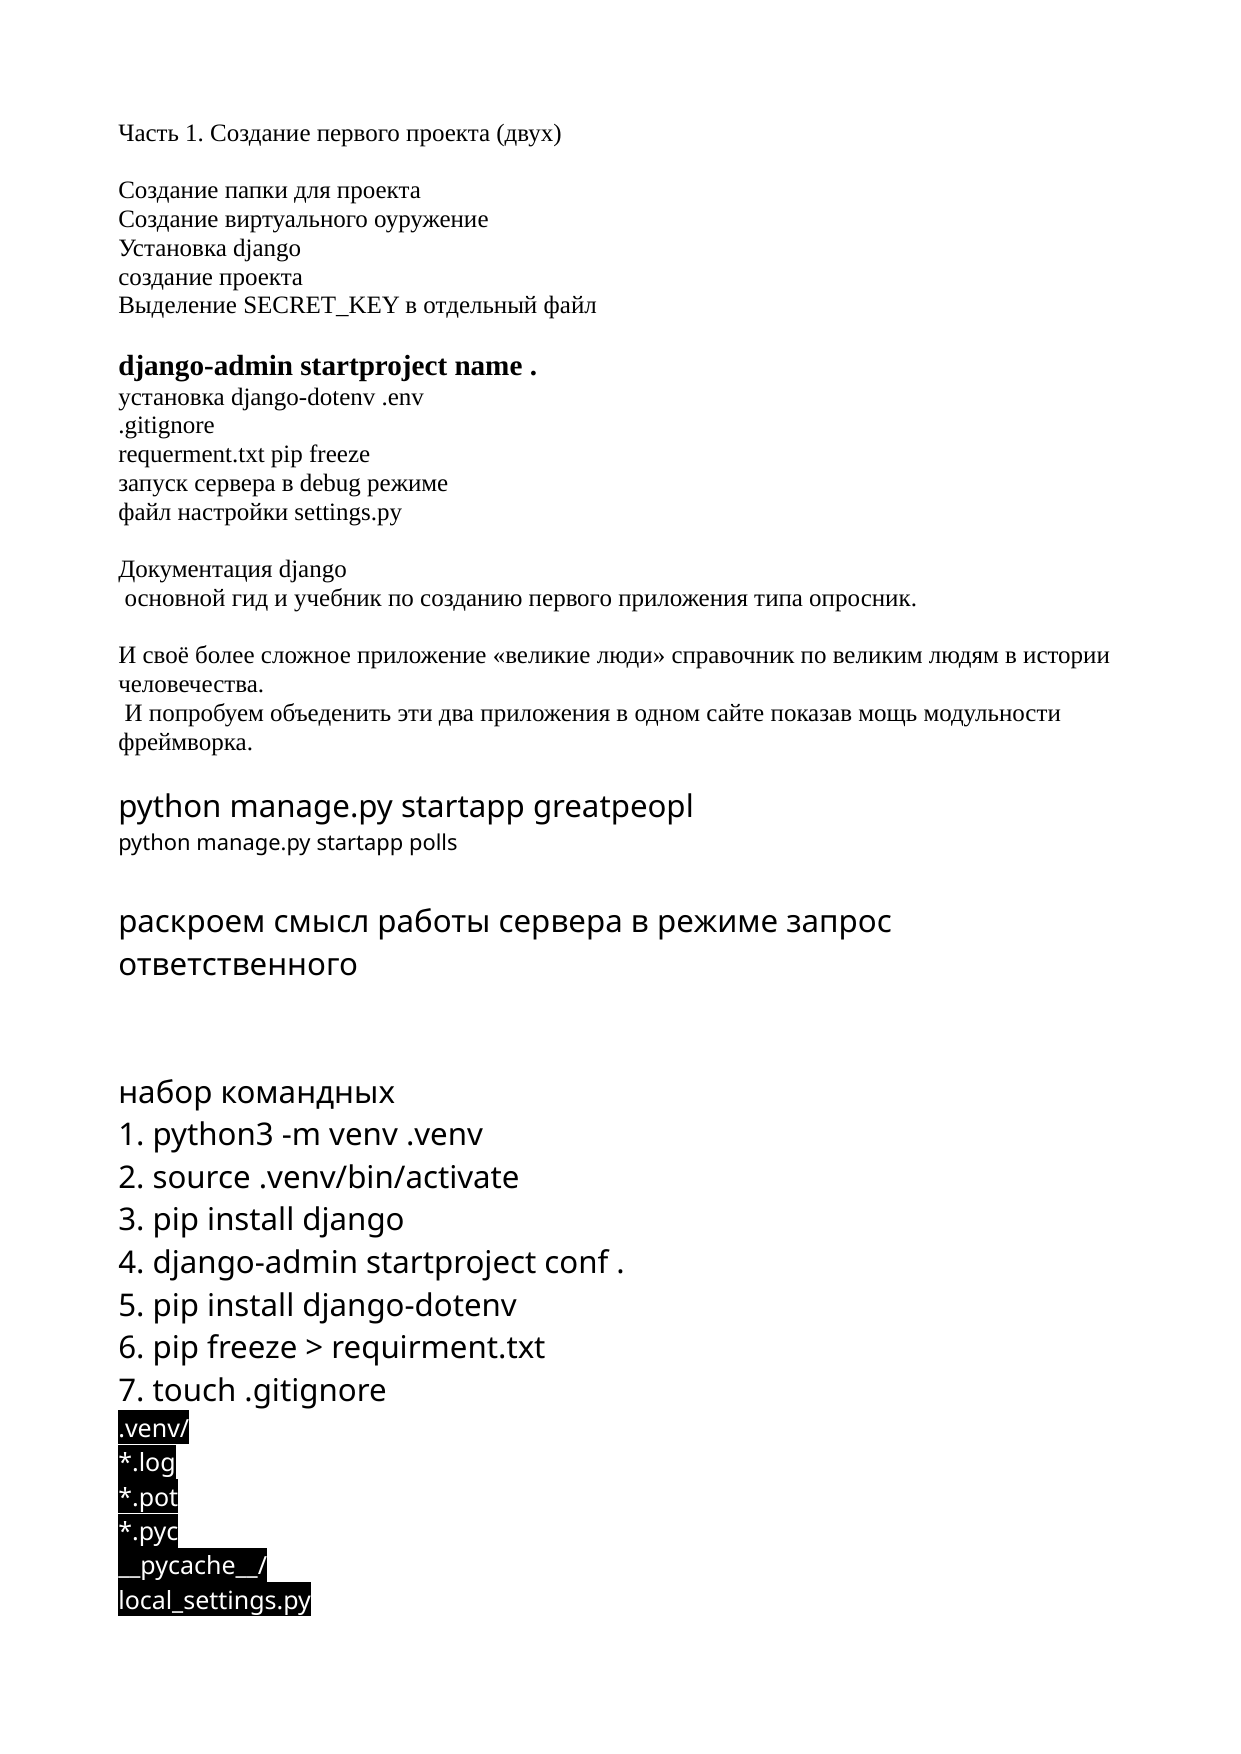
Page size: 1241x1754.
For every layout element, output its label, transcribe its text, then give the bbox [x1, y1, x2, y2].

text django-admin startproject name . [118, 348, 1122, 382]
text набор командных [118, 1069, 1122, 1112]
text 4. django-admin startproject conf . [118, 1240, 1122, 1283]
text файл настройки settings.py [118, 497, 1122, 525]
text 2. source .venv/bin/activate [118, 1155, 1122, 1197]
text requerment.txt pip freeze [118, 439, 1122, 468]
text Документация django [118, 554, 1122, 583]
text И попробуем объеденить эти два приложения в одном сайте показав мощь модульности фреймворка. [118, 698, 1122, 755]
text *.pyc [118, 1513, 1122, 1548]
text Установка django [118, 233, 1122, 262]
text И своё более сложное приложение «великие люди» справочник по великим людям в истории человечества. [118, 640, 1122, 698]
text 3. pip install django [118, 1197, 1122, 1240]
text *.log [118, 1444, 1122, 1479]
text Выделение SECRET_KEY в отдельный файл [118, 291, 1122, 319]
text запуск сервера в debug режиме [118, 468, 1122, 497]
text 1. python3 -m venv .venv [118, 1112, 1122, 1155]
text python manage.py startapp polls [118, 827, 1122, 857]
text Создание папки для проекта [118, 176, 1122, 204]
text .venv/ [118, 1410, 1122, 1444]
text 5. pip install django-dotenv [118, 1283, 1122, 1325]
text основной гид и учебник по созданию первого приложения типа опросник. [118, 583, 1122, 612]
text 7. touch .gitignore [118, 1368, 1122, 1410]
text __pycache__/ [118, 1548, 1122, 1582]
text раскроем смысл работы сервера в режиме запрос ответственного [118, 899, 1122, 984]
text .gitignore [118, 410, 1122, 439]
text установка django-dotenv .env [118, 382, 1122, 410]
text Создание виртуального оуружение [118, 204, 1122, 233]
text 6. pip freeze > requirment.txt [118, 1325, 1122, 1368]
text python manage.py startapp greatpeopl [118, 784, 1122, 827]
text Часть 1. Создание первого проекта (двух) [118, 118, 1122, 147]
text создание проекта [118, 262, 1122, 291]
text local_settings.py [118, 1582, 1122, 1616]
text *.pot [118, 1479, 1122, 1513]
